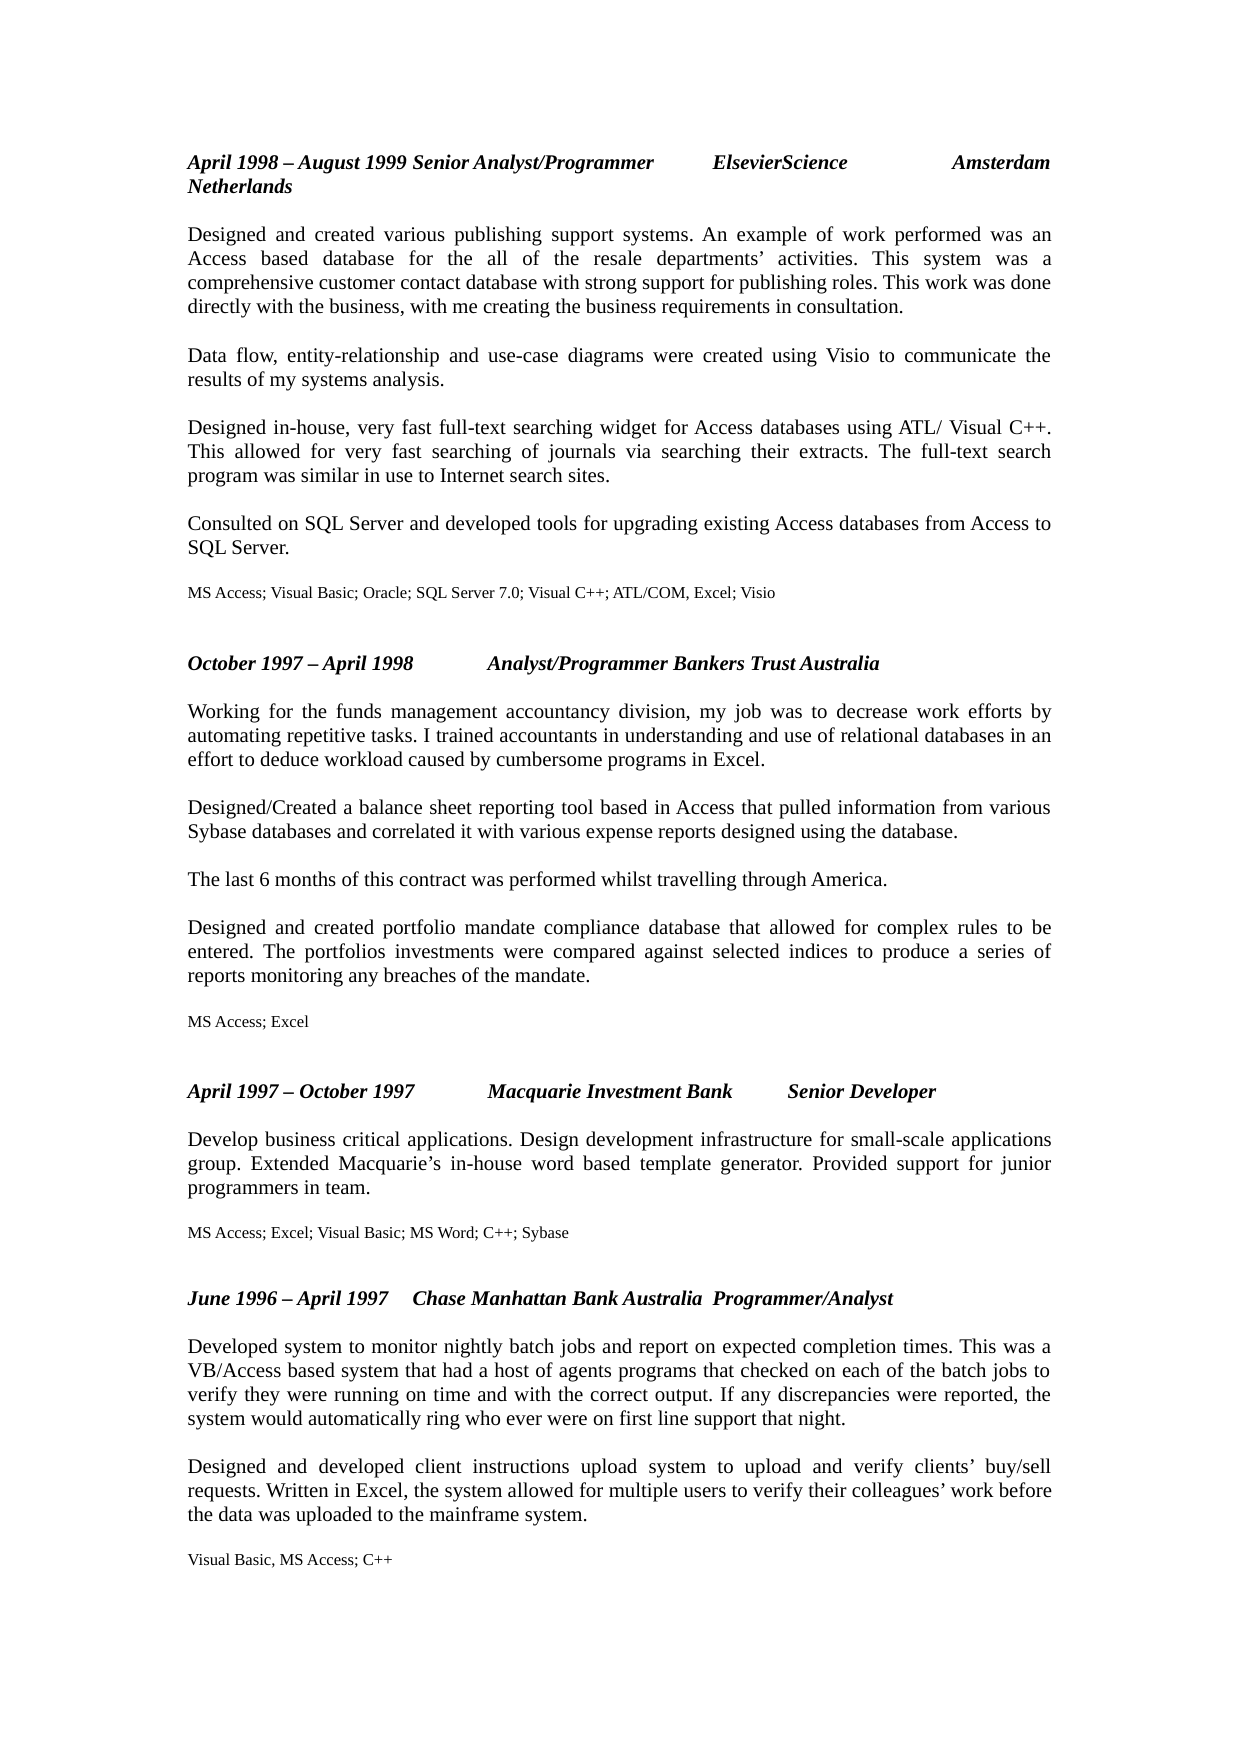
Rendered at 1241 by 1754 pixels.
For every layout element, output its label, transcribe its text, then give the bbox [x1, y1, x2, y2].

text June 1996 – April 1997 Chase Manhattan Bank Australia Programmer/Analyst [187, 1285, 1053, 1309]
text Consulted on SQL Server and developed tools for upgrading existing Access databases from Access to SQL Server. [187, 511, 1053, 559]
text Designed/Created a balance sheet reporting tool based in Access that pulled information from various Sybase databases and correlated it with various expense reports designed using the database. [187, 795, 1053, 843]
text MS Access; Visual Basic; Oracle; SQL Server 7.0; Visual C++; ATL/COM, Excel; Visio [187, 583, 1053, 602]
subtitle October 1997 – April 1998 Analyst/Programmer Bankers Trust Australia [187, 650, 1053, 674]
text Visual Basic, MS Access; C++ [187, 1550, 1053, 1569]
text Developed system to monitor nightly batch jobs and report on expected completion times. This was a VB/Access based system that had a host of agents programs that checked on each of the batch jobs to verify they were running on time and with the correct output. If any discrepancies were reported, the system would automatically ring who ever were on first line support that night. [187, 1333, 1053, 1430]
text Working for the funds management accountancy division, my job was to decrease work efforts by automating repetitive tasks. I trained accountants in understanding and use of relational databases in an effort to deduce workload caused by cumbersome programs in Excel. [187, 698, 1053, 771]
text Designed in-house, very fast full-text searching widget for Access databases using ATL/ Visual C++. This allowed for very fast searching of journals via searching their extracts. The full-text search program was similar in use to Internet search sites. [187, 415, 1053, 487]
text The last 6 months of this contract was performed whilst travelling through America. [187, 867, 1053, 891]
text Designed and developed client instructions upload system to upload and verify clients’ buy/sell requests. Written in Excel, the system allowed for multiple users to verify their colleagues’ work before the data was uploaded to the mainframe system. [187, 1454, 1053, 1526]
text Data flow, entity-relationship and use-case diagrams were created using Visio to communicate the results of my systems analysis. [187, 342, 1053, 391]
text MS Access; Excel; Visual Basic; MS Word; C++; Sybase [187, 1223, 1053, 1242]
subtitle April 1998 – August 1999 Senior Analyst/Programmer ElsevierScience Amsterdam Netherlands [187, 150, 1053, 198]
text Designed and created portfolio mandate compliance database that allowed for complex rules to be entered. The portfolios investments were compared against selected indices to produce a series of reports monitoring any breaches of the mandate. [187, 915, 1053, 987]
text April 1997 – October 1997 Macquarie Investment Bank Senior Developer [187, 1079, 1053, 1103]
text MS Access; Excel [187, 1011, 1053, 1031]
text Develop business critical applications. Design development infrastructure for small-scale applications group. Extended Macquarie’s in-house word based template generator. Provided support for junior programmers in team. [187, 1127, 1053, 1199]
text Designed and created various publishing support systems. An example of work performed was an Access based database for the all of the resale departments’ activities. This system was a comprehensive customer contact database with strong support for publishing roles. This work was done directly with the business, with me creating the business requirements in consultation. [187, 222, 1053, 318]
